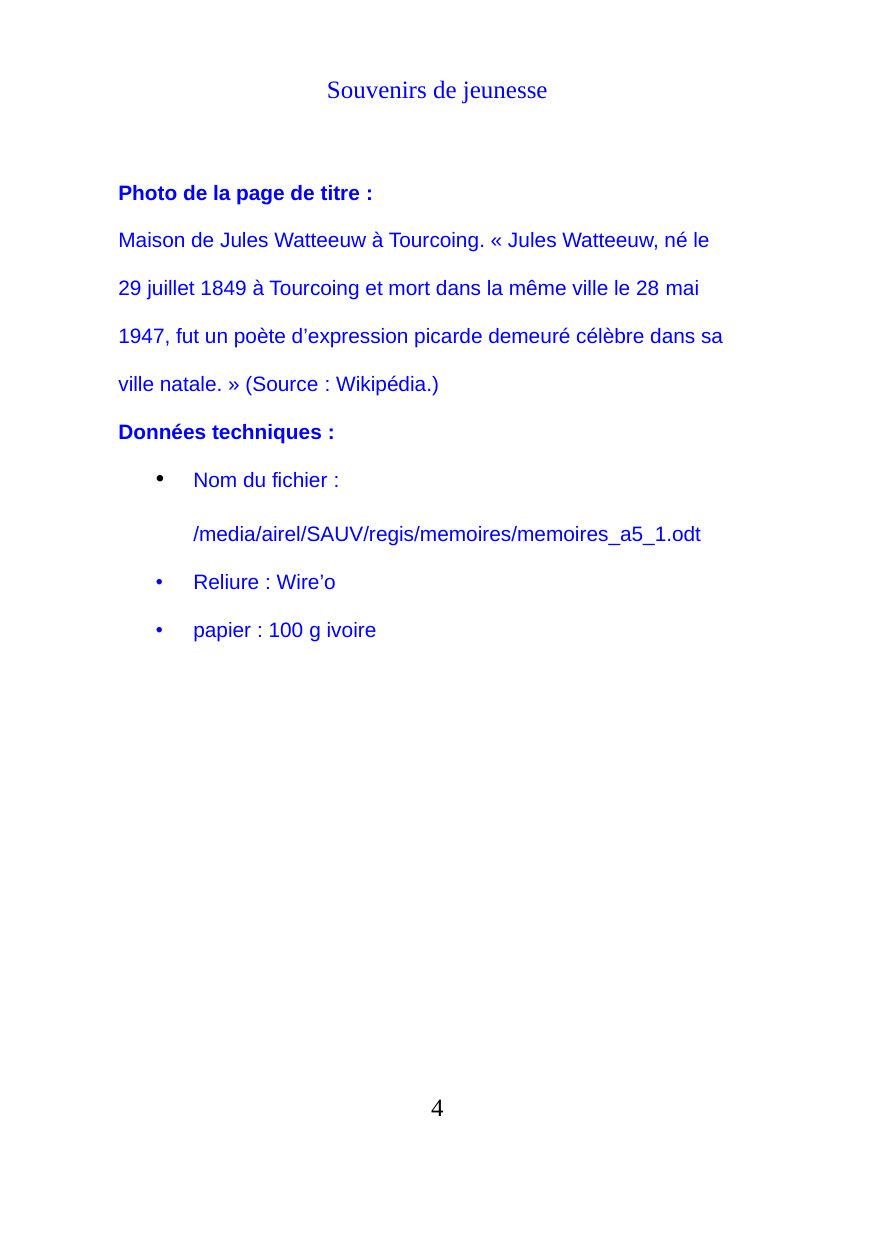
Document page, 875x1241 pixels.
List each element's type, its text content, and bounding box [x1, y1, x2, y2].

text Données techniques : [118, 420, 756, 444]
list Nom du fichier : /media/airel/SAUV/regis/memoires/memoires_a5_1.odt [156, 468, 756, 546]
text Photo de la page de titre : [118, 180, 756, 204]
text Maison de Jules Watteeuw à Tourcoing. « Jules Watteeuw, né le 29 juillet 1849 à Tourcoing et mort dans la même ville le 28 mai 1947, fut un poète d’expression picarde demeuré célèbre dans sa ville natale. » (Source : Wikipédia.) [118, 228, 756, 396]
list papier : 100 g ivoire [156, 618, 756, 642]
list Reliure : Wire’o [156, 569, 756, 594]
